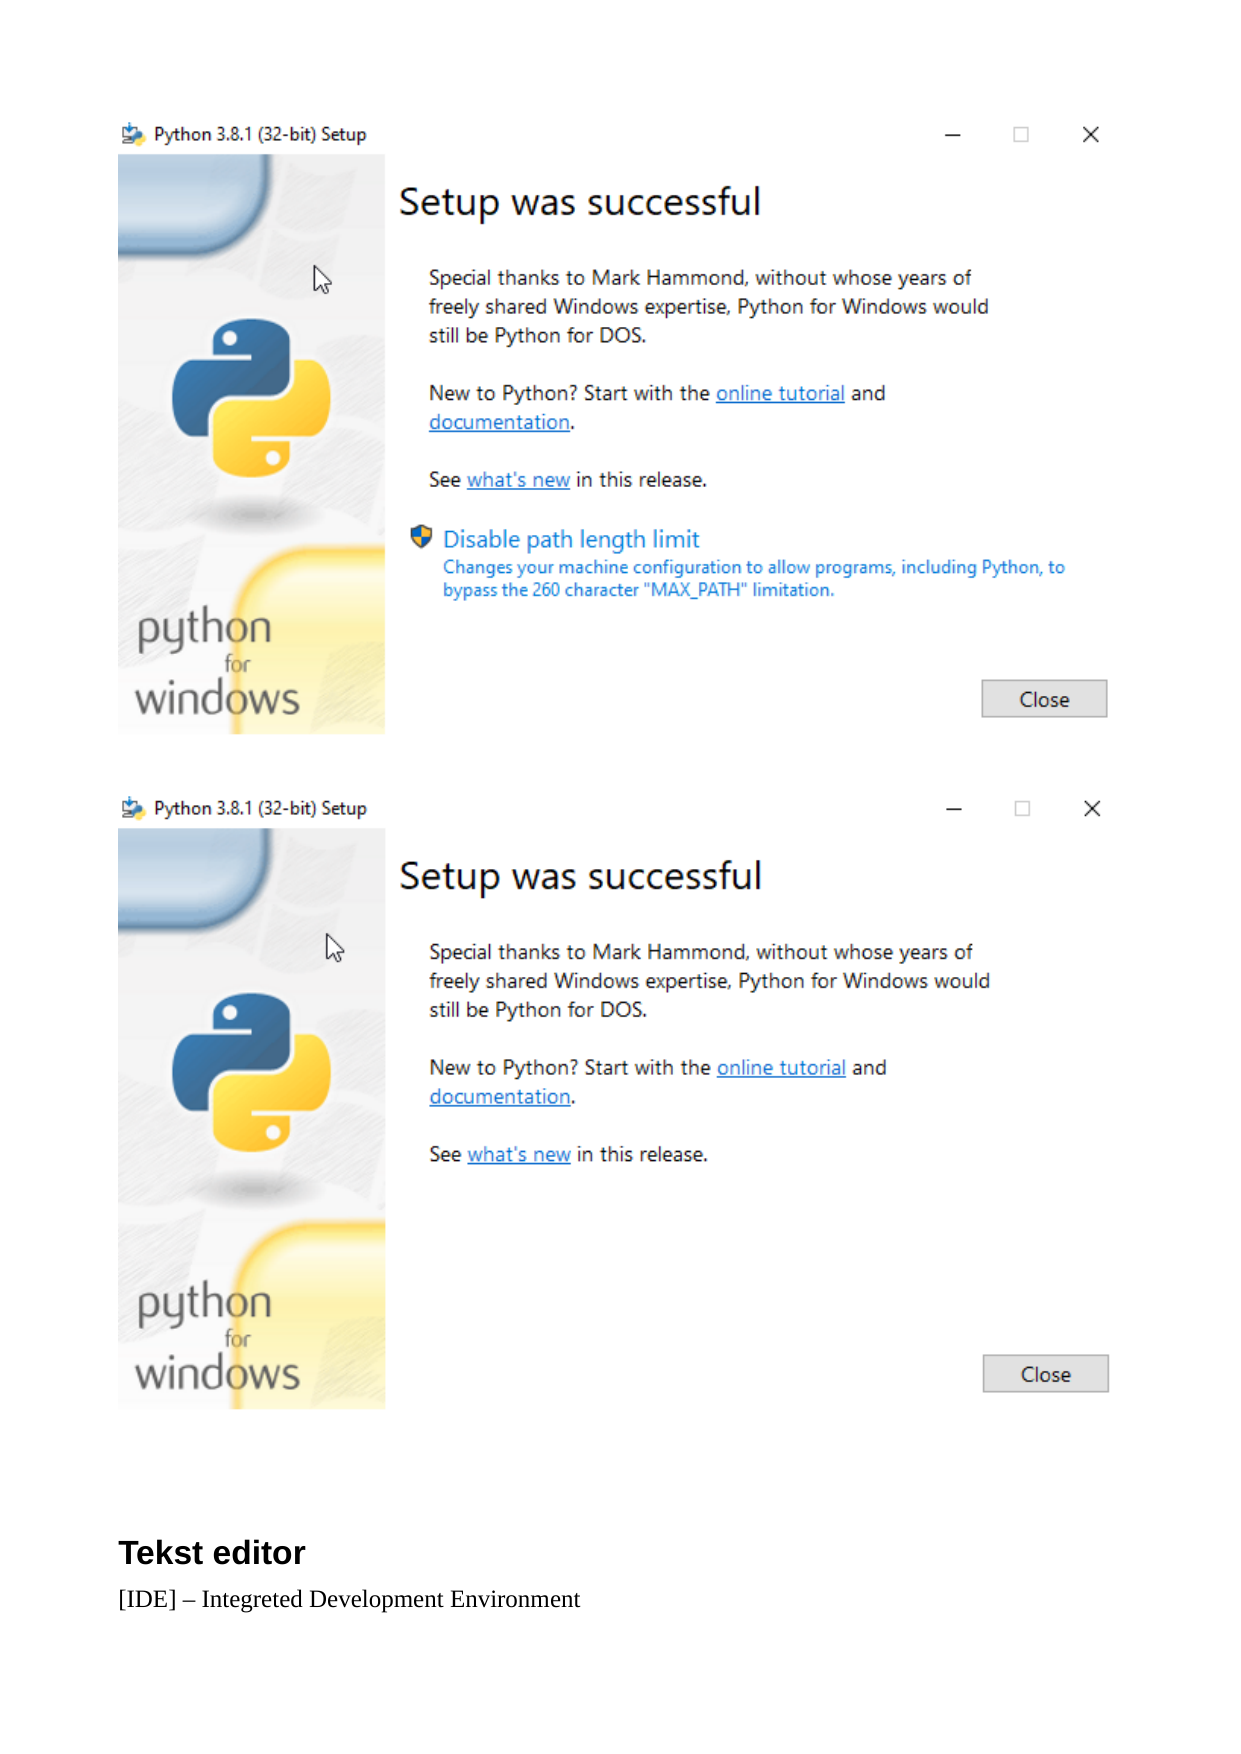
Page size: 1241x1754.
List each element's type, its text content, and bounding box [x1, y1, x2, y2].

picture [118, 118, 1123, 736]
subtitle Tekst editor [118, 1532, 1122, 1571]
text [IDE] – Integreted Development Environment [118, 1584, 1122, 1612]
picture [118, 792, 1123, 1411]
